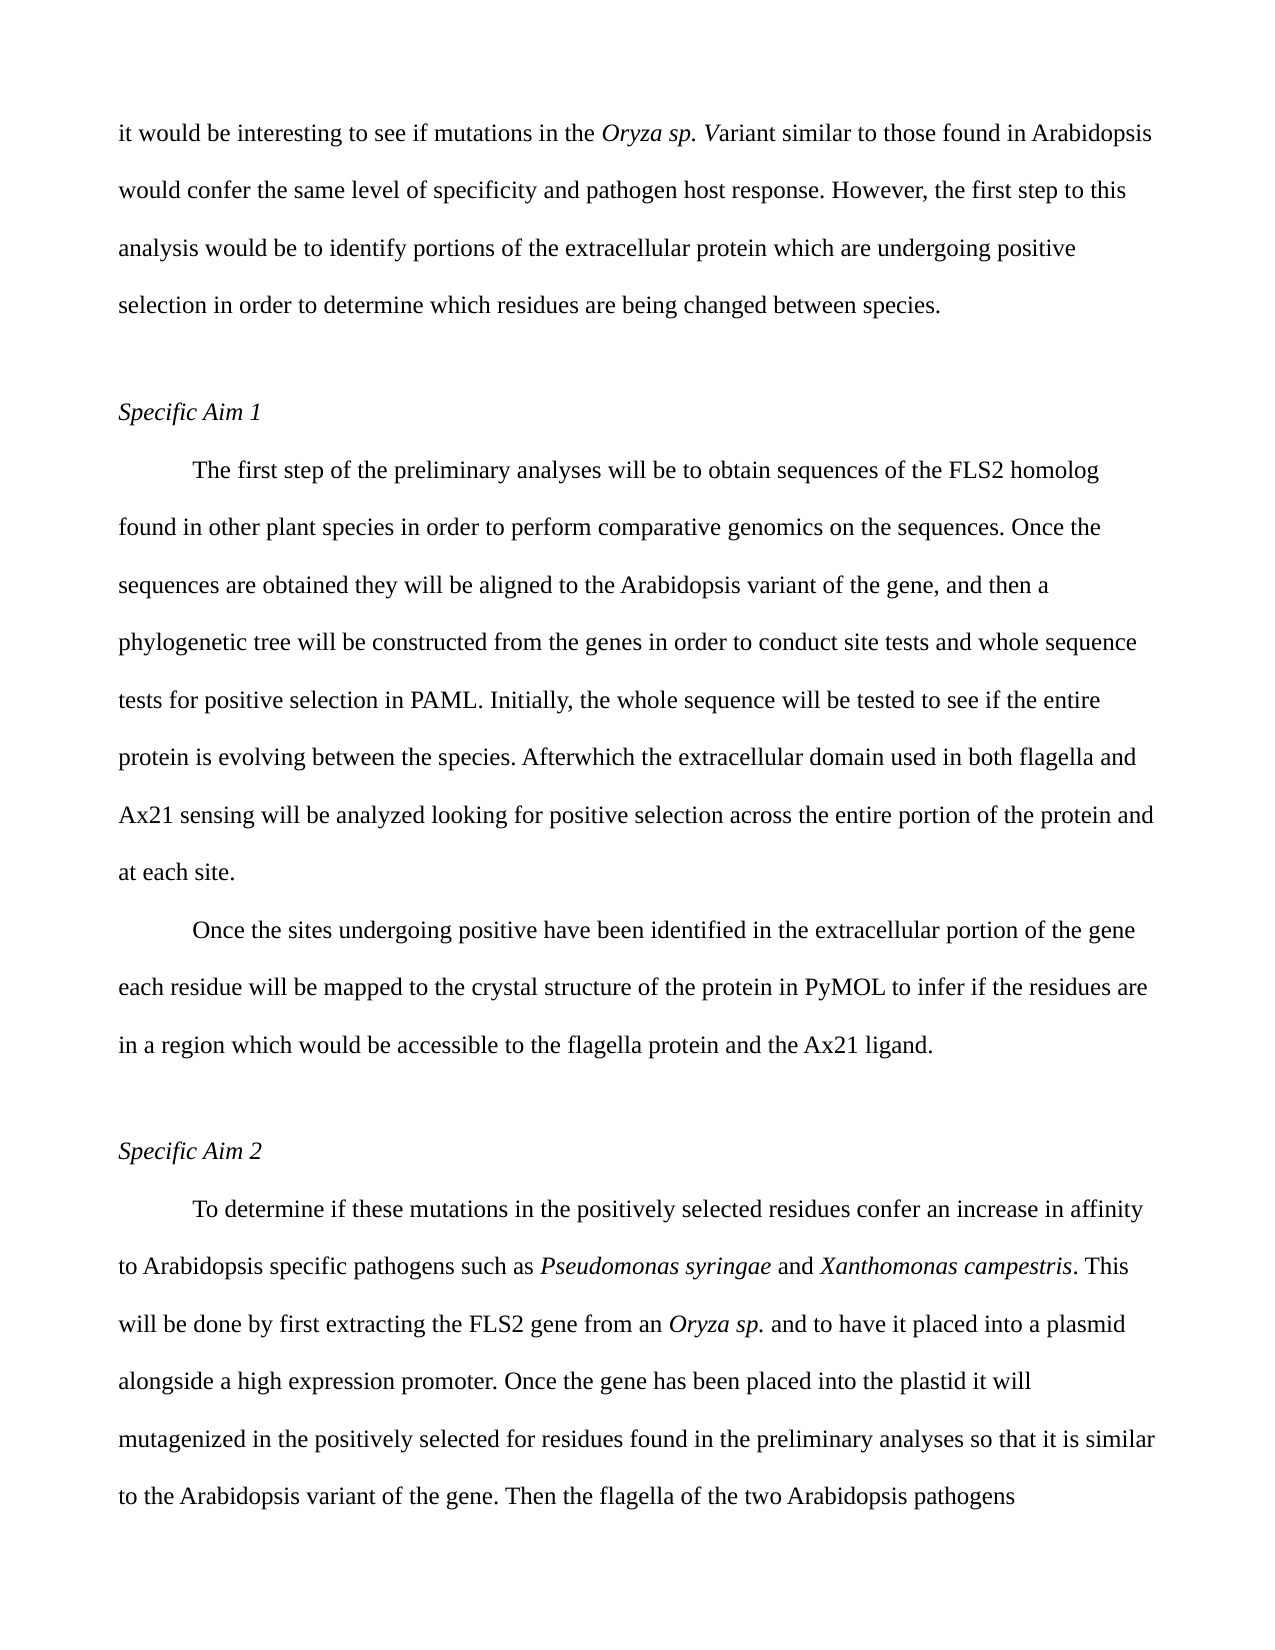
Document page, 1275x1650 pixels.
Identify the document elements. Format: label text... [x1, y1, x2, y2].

text Once the sites undergoing positive have been identified in the extracellular portion of the gene each residue will be mapped to the crystal structure of the protein in PyMOL to infer if the residues are in a region which would be accessible to the flagella protein and the Ax21 ligand. [118, 915, 1157, 1058]
text Specific Aim 1 [118, 397, 1157, 426]
text it would be interesting to see if mutations in the Oryza sp. Variant similar to those found in Arabidopsis would confer the same level of specificity and pathogen host response. However, the first step to this analysis would be to identify portions of the extracellular protein which are undergoing positive selection in order to determine which residues are being changed between species. [118, 118, 1157, 319]
text To determine if these mutations in the positively selected residues confer an increase in affinity to Arabidopsis specific pathogens such as Pseudomonas syringae and Xanthomonas campestris. This will be done by first extracting the FLS2 gene from an Oryza sp. and to have it placed into a plasmid alongside a high expression promoter. Once the gene has been placed into the plastid it will mutagenized in the positively selected for residues found in the preliminary analyses so that it is similar to the Arabidopsis variant of the gene. Then the flagella of the two Arabidopsis pathogens [118, 1194, 1157, 1510]
text Specific Aim 2 [118, 1136, 1157, 1165]
text The first step of the preliminary analyses will be to obtain sequences of the FLS2 homolog found in other plant species in order to perform comparative genomics on the sequences. Once the sequences are obtained they will be aligned to the Arabidopsis variant of the gene, and then a phylogenetic tree will be constructed from the genes in order to conduct site tests and whole sequence tests for positive selection in PAML. Initially, the whole sequence will be tested to see if the entire protein is evolving between the species. Afterwhich the extracellular domain used in both flagella and Ax21 sensing will be analyzed looking for positive selection across the entire portion of the protein and at each site. [118, 455, 1157, 886]
